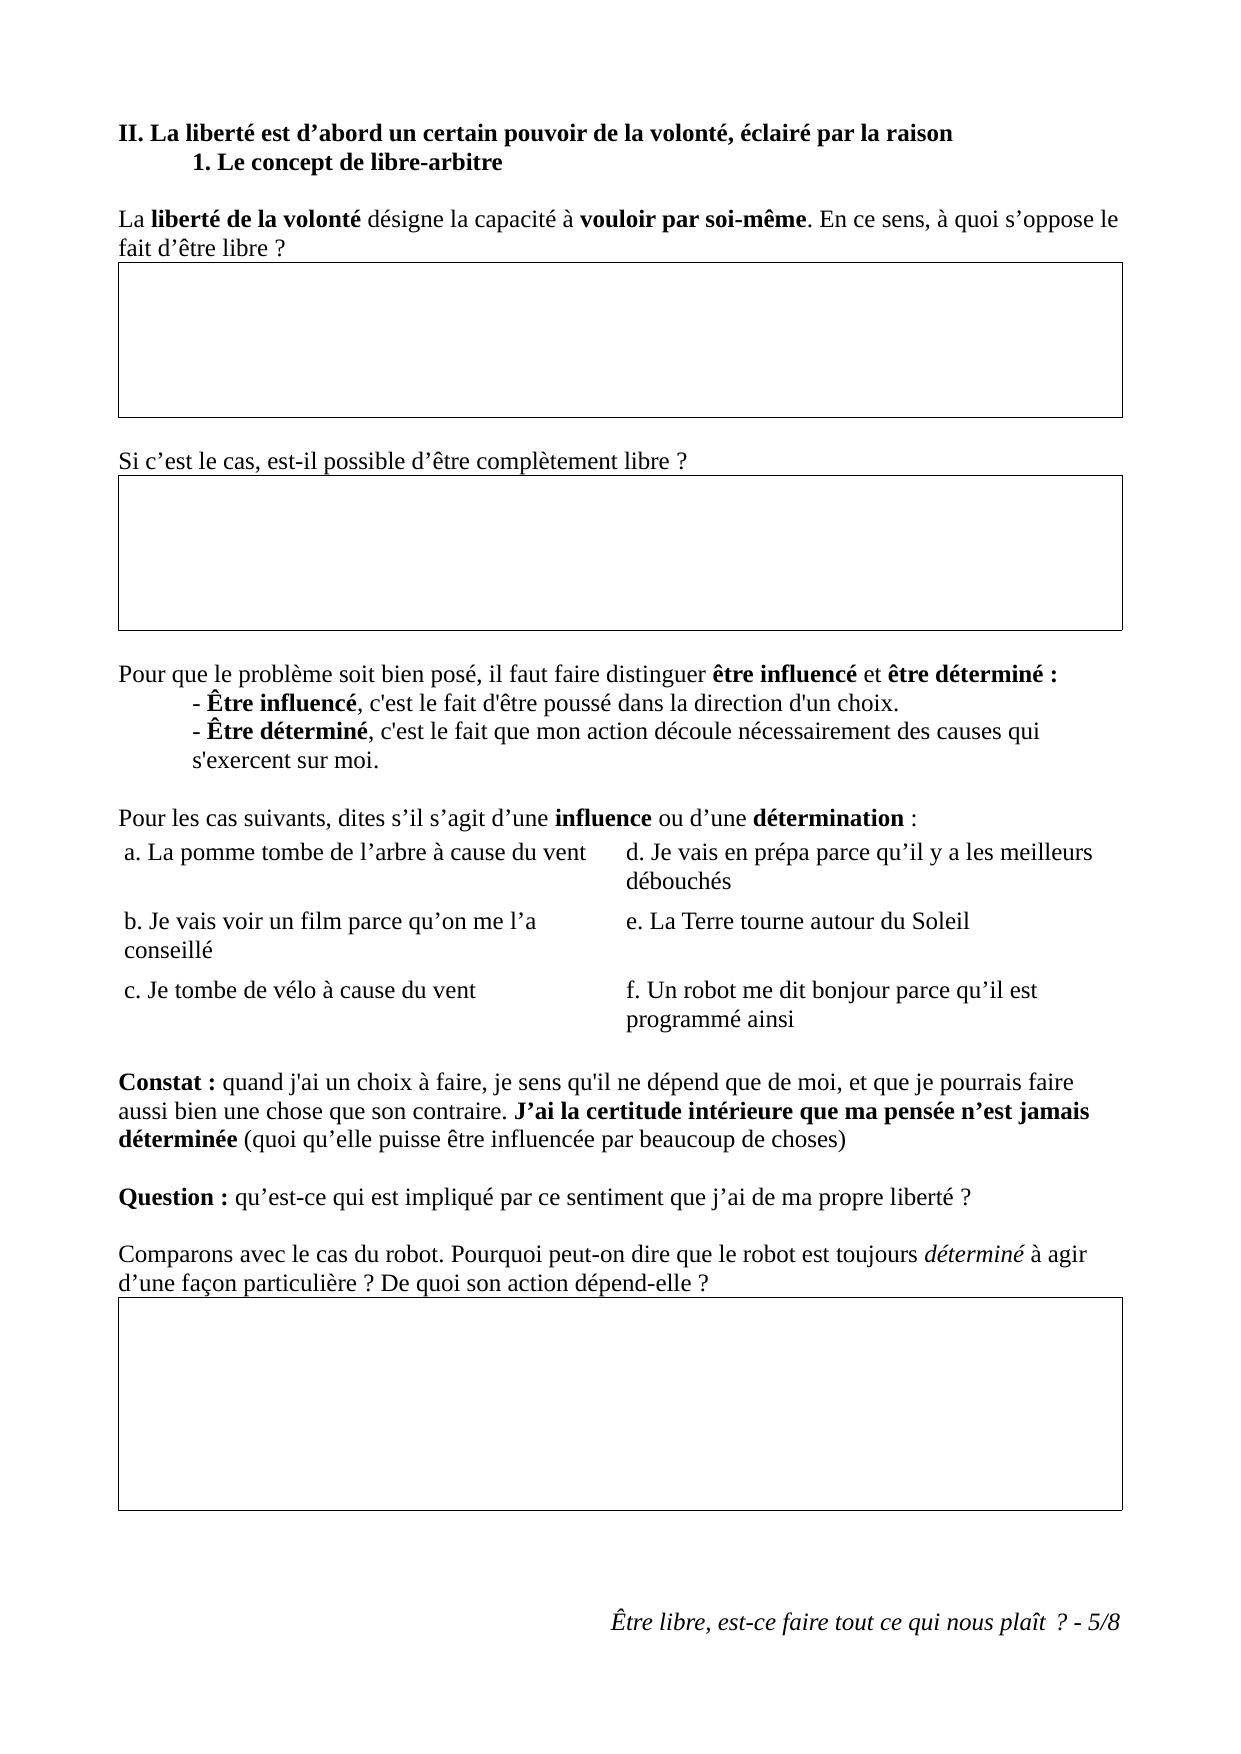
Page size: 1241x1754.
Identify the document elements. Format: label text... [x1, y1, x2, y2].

table_cell e. La Terre tourne autour du Soleil [620, 900, 1122, 969]
text La liberté de la volonté désigne la capacité à vouloir par soi-même. En ce sens, à quoi s’oppose le fait d’être libre ? [118, 204, 1122, 262]
text - Être déterminé, c'est le fait que mon action découle nécessairement des causes qui s'exercent sur moi. [192, 716, 1122, 774]
table_header [119, 476, 1122, 630]
table_header [119, 1298, 1122, 1510]
text 1. Le concept de libre-arbitre [118, 147, 1122, 176]
text II. La liberté est d’abord un certain pouvoir de la volonté, éclairé par la raison [118, 118, 1122, 147]
table_cell b. Je vais voir un film parce qu’on me l’a conseillé [118, 900, 620, 969]
text - Être influencé, c'est le fait d'être poussé dans la direction d'un choix. [192, 688, 1122, 716]
table_header a. La pomme tombe de l’arbre à cause du vent [118, 831, 620, 900]
table_header [119, 263, 1122, 417]
text Si c’est le cas, est-il possible d’être complètement libre ? [118, 446, 1122, 475]
table_header d. Je vais en prépa parce qu’il y a les meilleurs débouchés [620, 831, 1122, 900]
text Constat : quand j'ai un choix à faire, je sens qu'il ne dépend que de moi, et que je pourrais faire aussi bien une chose que son contraire. J’ai la certitude intérieure que ma pensée n’est jamais déterminée (quoi qu’elle puisse être influencée par beaucoup de choses) [118, 1067, 1122, 1153]
text Pour les cas suivants, dites s’il s’agit d’une influence ou d’une détermination : [118, 803, 1122, 831]
text Question : qu’est-ce qui est impliqué par ce sentiment que j’ai de ma propre liberté ? [118, 1182, 1122, 1211]
table_cell c. Je tombe de vélo à cause du vent [118, 969, 620, 1038]
table_cell f. Un robot me dit bonjour parce qu’il est programmé ainsi [620, 969, 1122, 1038]
text Comparons avec le cas du robot. Pourquoi peut-on dire que le robot est toujours déterminé à agir d’une façon particulière ? De quoi son action dépend-elle ? [118, 1239, 1122, 1297]
text Pour que le problème soit bien posé, il faut faire distinguer être influencé et être déterminé : [118, 659, 1122, 688]
